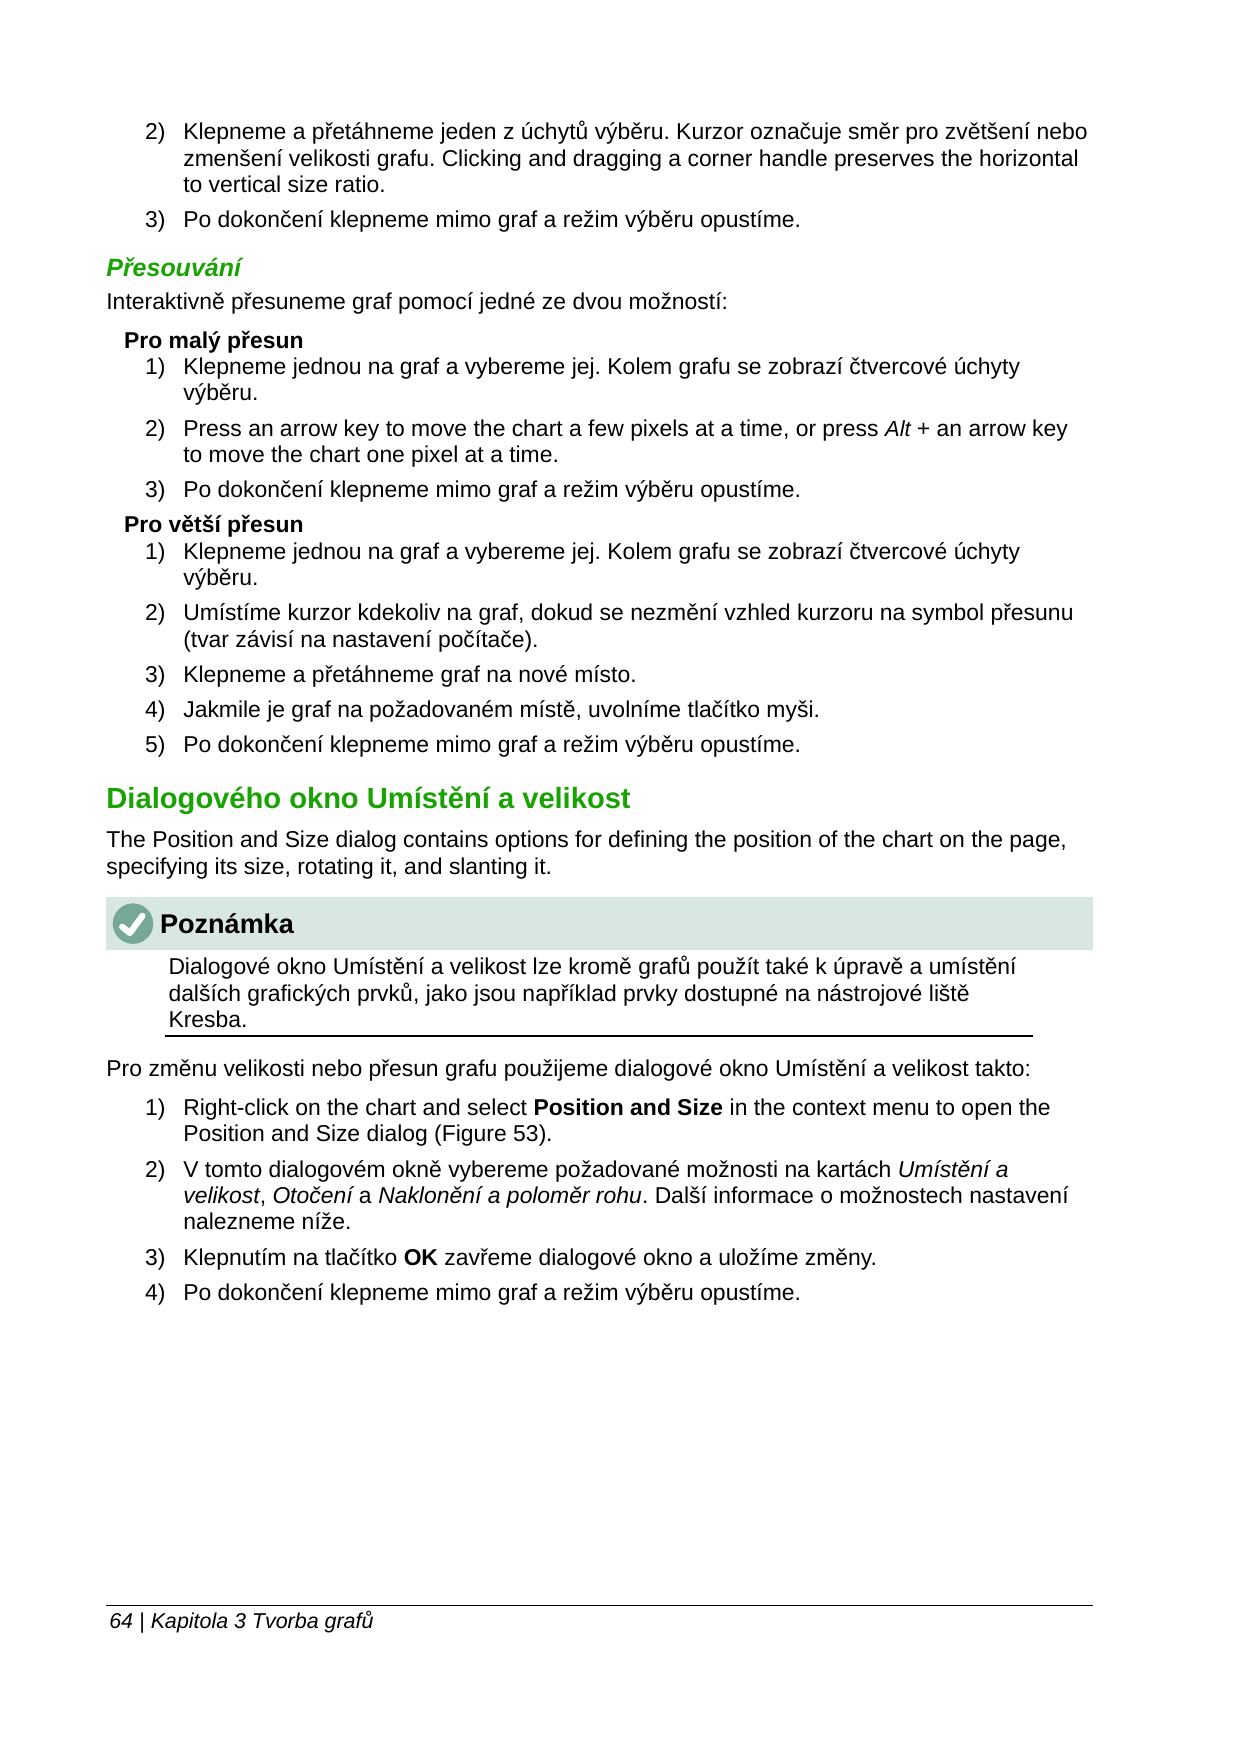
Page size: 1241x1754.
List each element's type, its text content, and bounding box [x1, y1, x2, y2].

text The Position and Size dialog contains options for defining the position of the chart on the page, specifying its size, rotating it, and slanting it. [106, 826, 1093, 879]
list Klepneme jednou na graf a vybereme jej. Kolem grafu se zobrazí čtvercové úchyty výběru. [165, 538, 1093, 590]
subtitle Dialogového okno Umístění a velikost [106, 781, 1093, 815]
text Pro větší přesun [124, 511, 1093, 538]
list Klepneme a přetáhneme graf na nové místo. [165, 661, 1093, 687]
list Jakmile je graf na požadovaném místě, uvolníme tlačítko myši. [165, 696, 1093, 722]
text Pro malý přesun [124, 327, 1093, 353]
list Klepnutím na tlačítko OK zavřeme dialogové okno a uložíme změny. [165, 1243, 1093, 1270]
subtitle Poznámka [106, 897, 1093, 950]
list V tomto dialogovém okně vybereme požadované možnosti na kartách Umístění a velikost, Otočení a Naklonění a poloměr rohu. Další informace o možnostech nastavení nalezneme níže. [165, 1156, 1093, 1235]
text Interaktivně přesuneme graf pomocí jedné ze dvou možností: [106, 288, 1093, 314]
list Po dokončení klepneme mimo graf a režim výběru opustíme. [165, 1279, 1093, 1305]
subtitle Přesouvání [106, 253, 1093, 282]
list Right-click on the chart and select Position and Size in the context menu to open the Position and Size dialog (Figure 53). [165, 1094, 1093, 1147]
list Po dokončení klepneme mimo graf a režim výběru opustíme. [165, 206, 1093, 232]
list Umístíme kurzor kdekoliv na graf, dokud se nezmění vzhled kurzoru na symbol přesunu (tvar závisí na nastavení počítače). [165, 599, 1093, 652]
text Dialogové okno Umístění a velikost lze kromě grafů použít také k úpravě a umístění dalších grafických prvků, jako jsou například prvky dostupné na nástrojové liště Kresba. [165, 950, 1033, 1035]
list Press an arrow key to move the chart a few pixels at a time, or press Alt + an arrow key to move the chart one pixel at a time. [165, 414, 1093, 467]
list Po dokončení klepneme mimo graf a režim výběru opustíme. [165, 731, 1093, 757]
list Klepneme a přetáhneme jeden z úchytů výběru. Kurzor označuje směr pro zvětšení nebo zmenšení velikosti grafu. Clicking and dragging a corner handle preserves the horizontal to vertical size ratio. [165, 118, 1093, 197]
list Klepneme jednou na graf a vybereme jej. Kolem grafu se zobrazí čtvercové úchyty výběru. [165, 353, 1093, 406]
list Po dokončení klepneme mimo graf a režim výběru opustíme. [165, 476, 1093, 502]
list Pro změnu velikosti nebo přesun grafu použijeme dialogové okno Umístění a velikost takto: [106, 1055, 1093, 1082]
